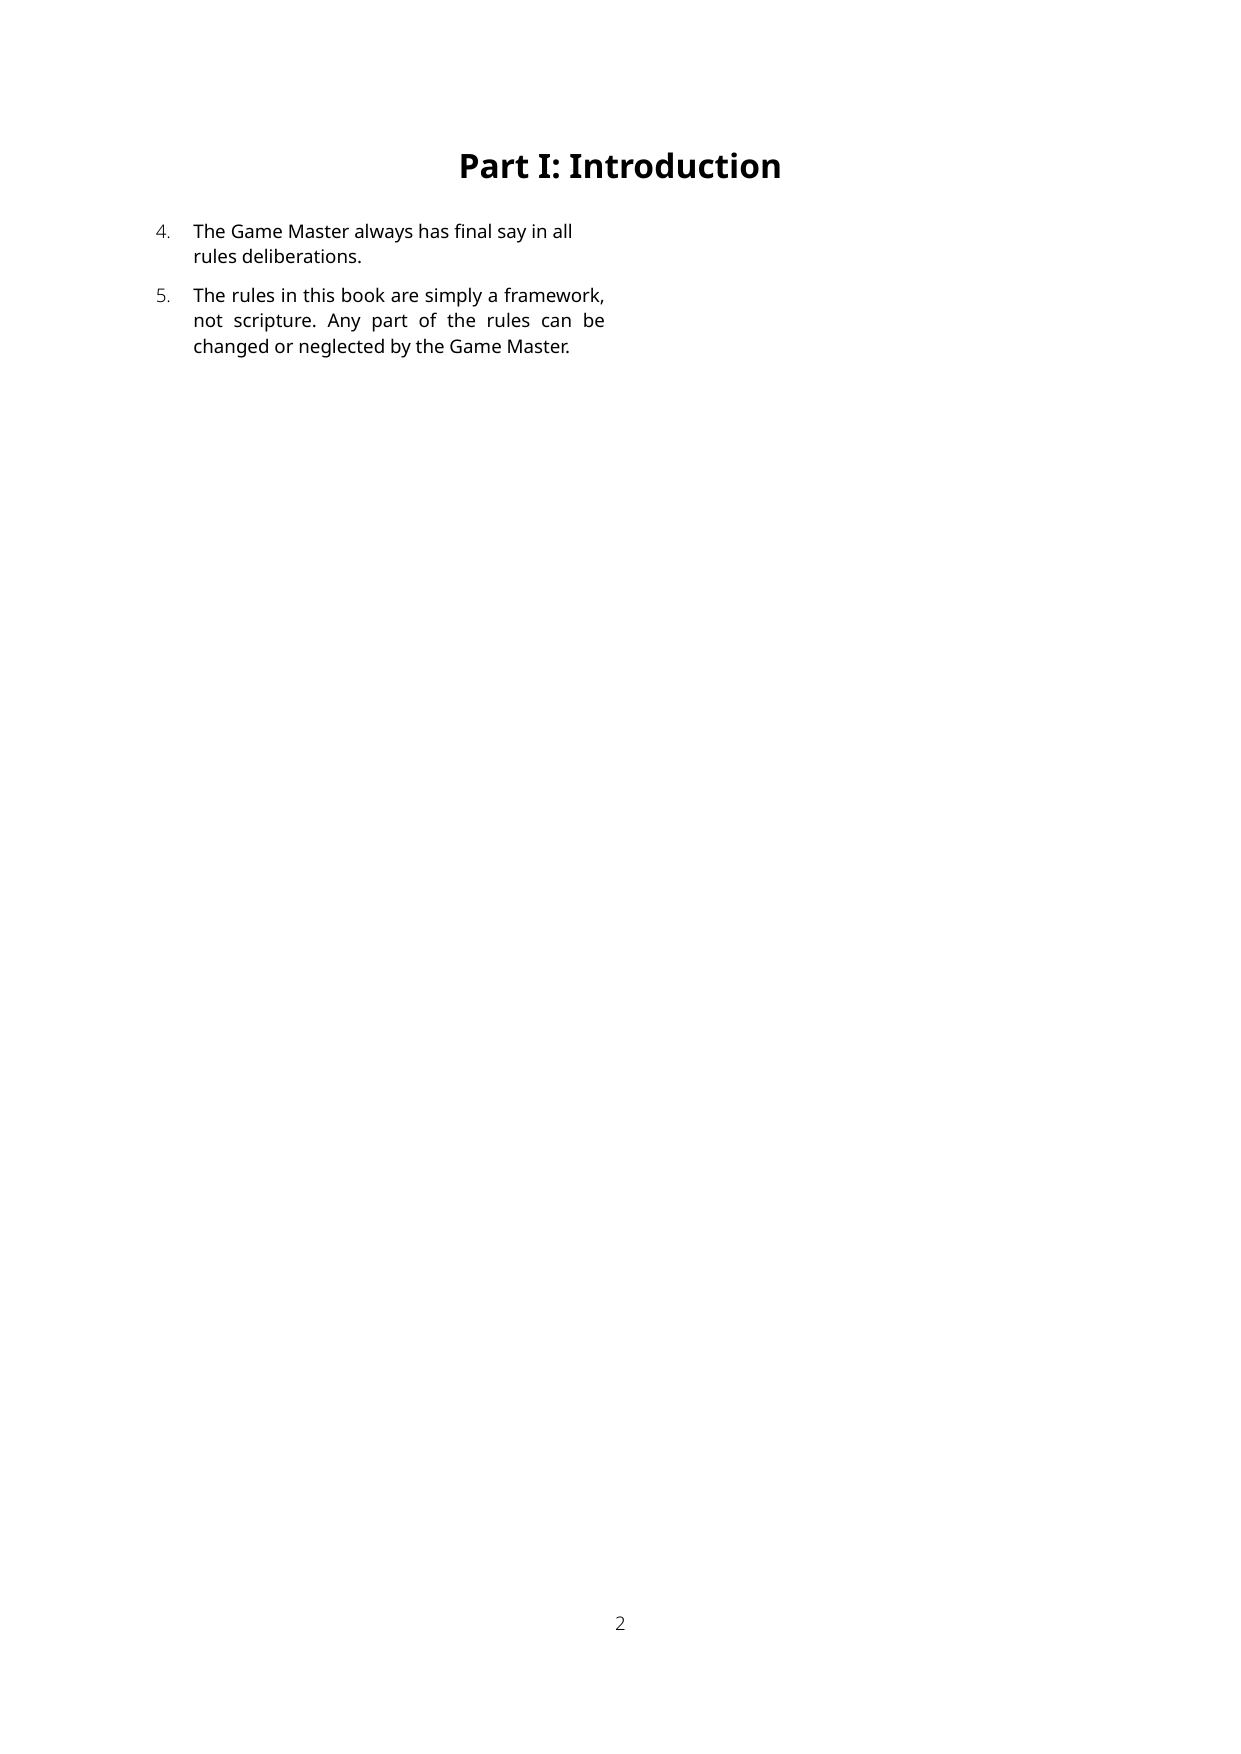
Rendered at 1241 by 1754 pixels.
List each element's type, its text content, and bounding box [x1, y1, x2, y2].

list The rules in this book are simply a framework, not scripture. Any part of the rules can be changed or neglected by the Game Master. [156, 282, 605, 358]
list The Game Master always has final say in all rules deliberations. [156, 218, 605, 269]
